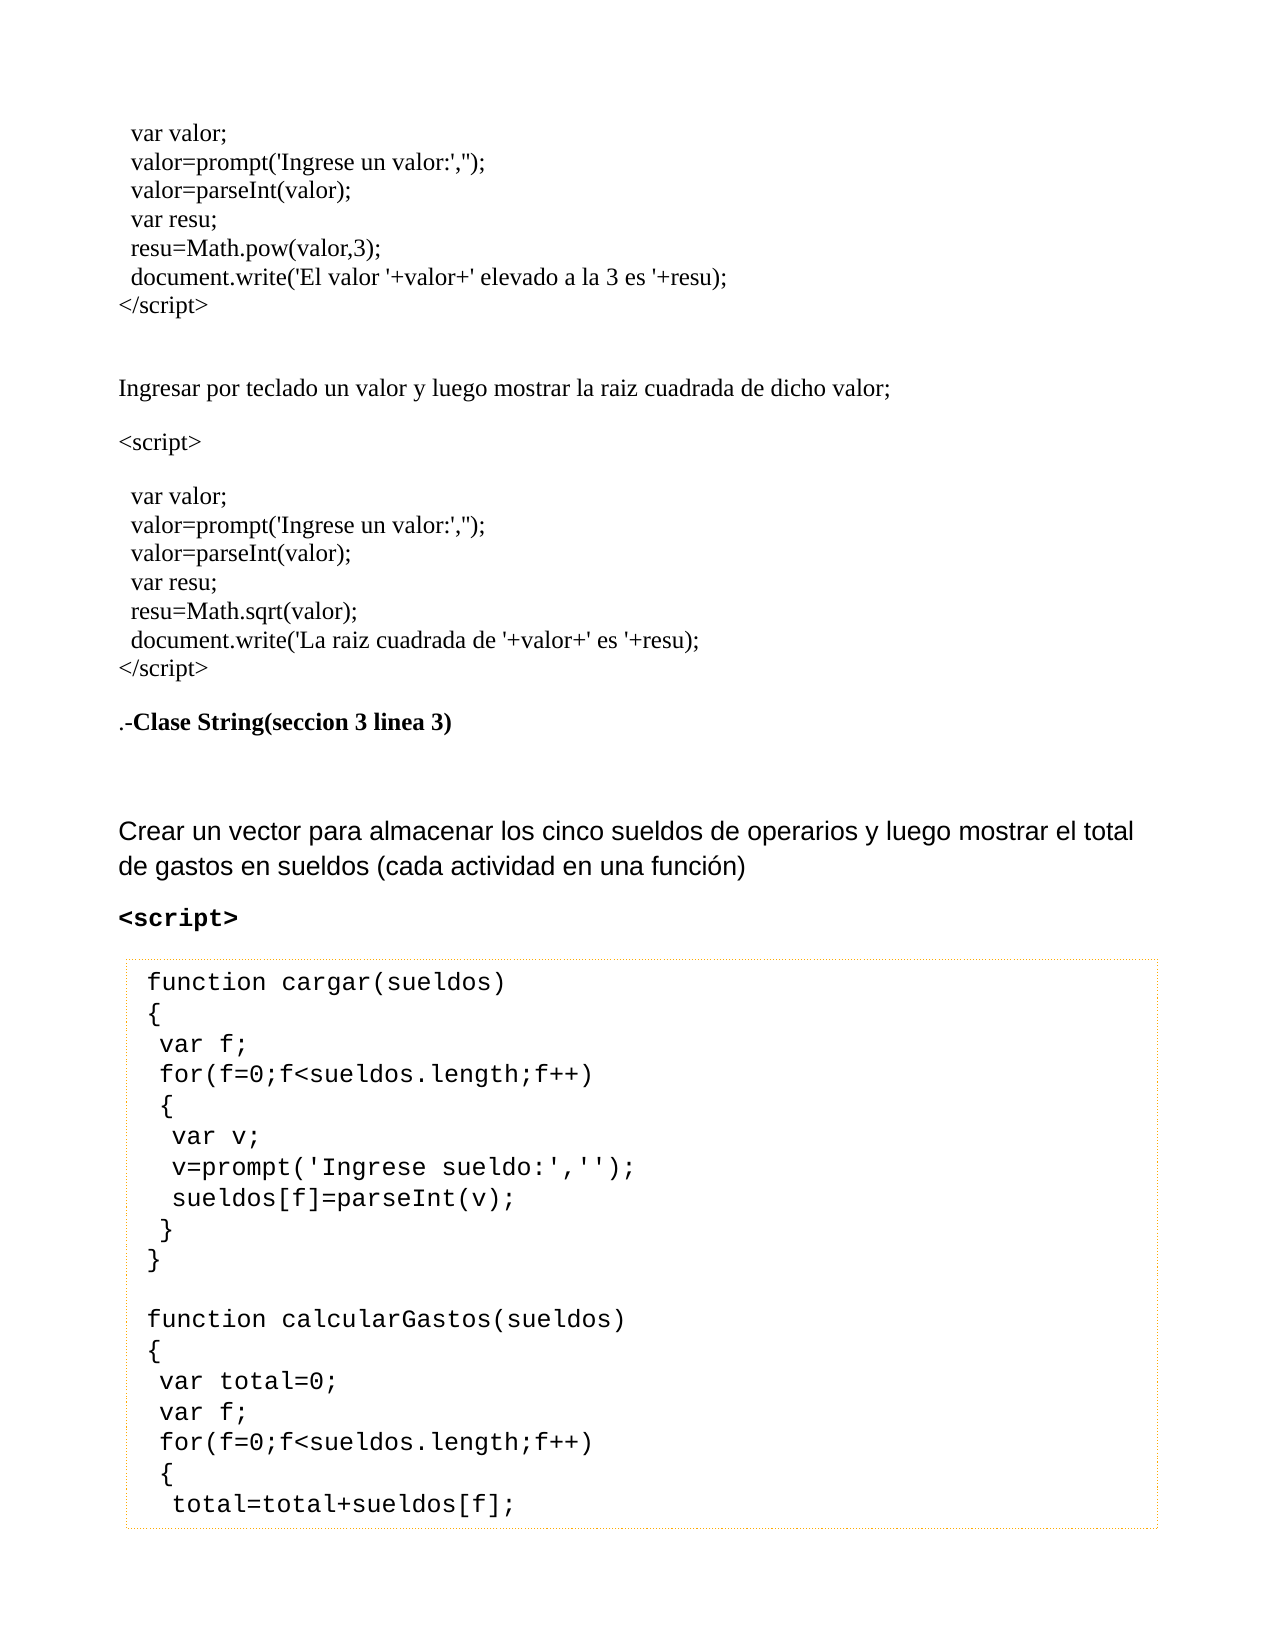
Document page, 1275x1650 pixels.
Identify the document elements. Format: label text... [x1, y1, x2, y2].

text { [126, 1327, 1157, 1358]
text valor=prompt('Ingrese un valor:',''); [118, 147, 1157, 176]
text var v; [126, 1113, 1157, 1144]
text } [126, 1237, 1157, 1275]
text { [126, 1450, 1157, 1481]
text sueldos[f]=parseInt(v); [126, 1175, 1157, 1206]
text var total=0; [126, 1358, 1157, 1389]
text valor=parseInt(valor); [118, 538, 1157, 567]
text <script> [118, 427, 1157, 456]
text var resu; [118, 204, 1157, 233]
text var valor; [118, 118, 1157, 147]
text { [126, 990, 1157, 1021]
text function calcularGastos(sueldos) [126, 1296, 1157, 1327]
text total=total+sueldos[f]; [126, 1481, 1157, 1528]
text var f; [126, 1021, 1157, 1052]
text function cargar(sueldos) [126, 959, 1157, 990]
text var resu; [118, 567, 1157, 596]
text valor=parseInt(valor); [118, 176, 1157, 204]
text .-Clase String(seccion 3 linea 3) [118, 707, 1157, 736]
text valor=prompt('Ingrese un valor:',''); [118, 510, 1157, 538]
text } [126, 1206, 1157, 1237]
text Crear un vector para almacenar los cinco sueldos de operarios y luego mostrar el total de gastos en sueldos (cada actividad en una función) [118, 815, 1157, 881]
text { [126, 1082, 1157, 1113]
text resu=Math.sqrt(valor); [118, 596, 1157, 625]
text v=prompt('Ingrese sueldo:',''); [126, 1144, 1157, 1175]
text </script> [118, 653, 1157, 682]
text </script> [118, 291, 1157, 319]
text Ingresar por teclado un valor y luego mostrar la raiz cuadrada de dicho valor; [118, 373, 1157, 402]
text resu=Math.pow(valor,3); [118, 233, 1157, 262]
text for(f=0;f<sueldos.length;f++) [126, 1419, 1157, 1450]
text var valor; [118, 481, 1157, 510]
text <script> [118, 906, 1157, 934]
text var f; [126, 1389, 1157, 1419]
text document.write('El valor '+valor+' elevado a la 3 es '+resu); [118, 262, 1157, 291]
text for(f=0;f<sueldos.length;f++) [126, 1052, 1157, 1082]
text document.write('La raiz cuadrada de '+valor+' es '+resu); [118, 625, 1157, 653]
